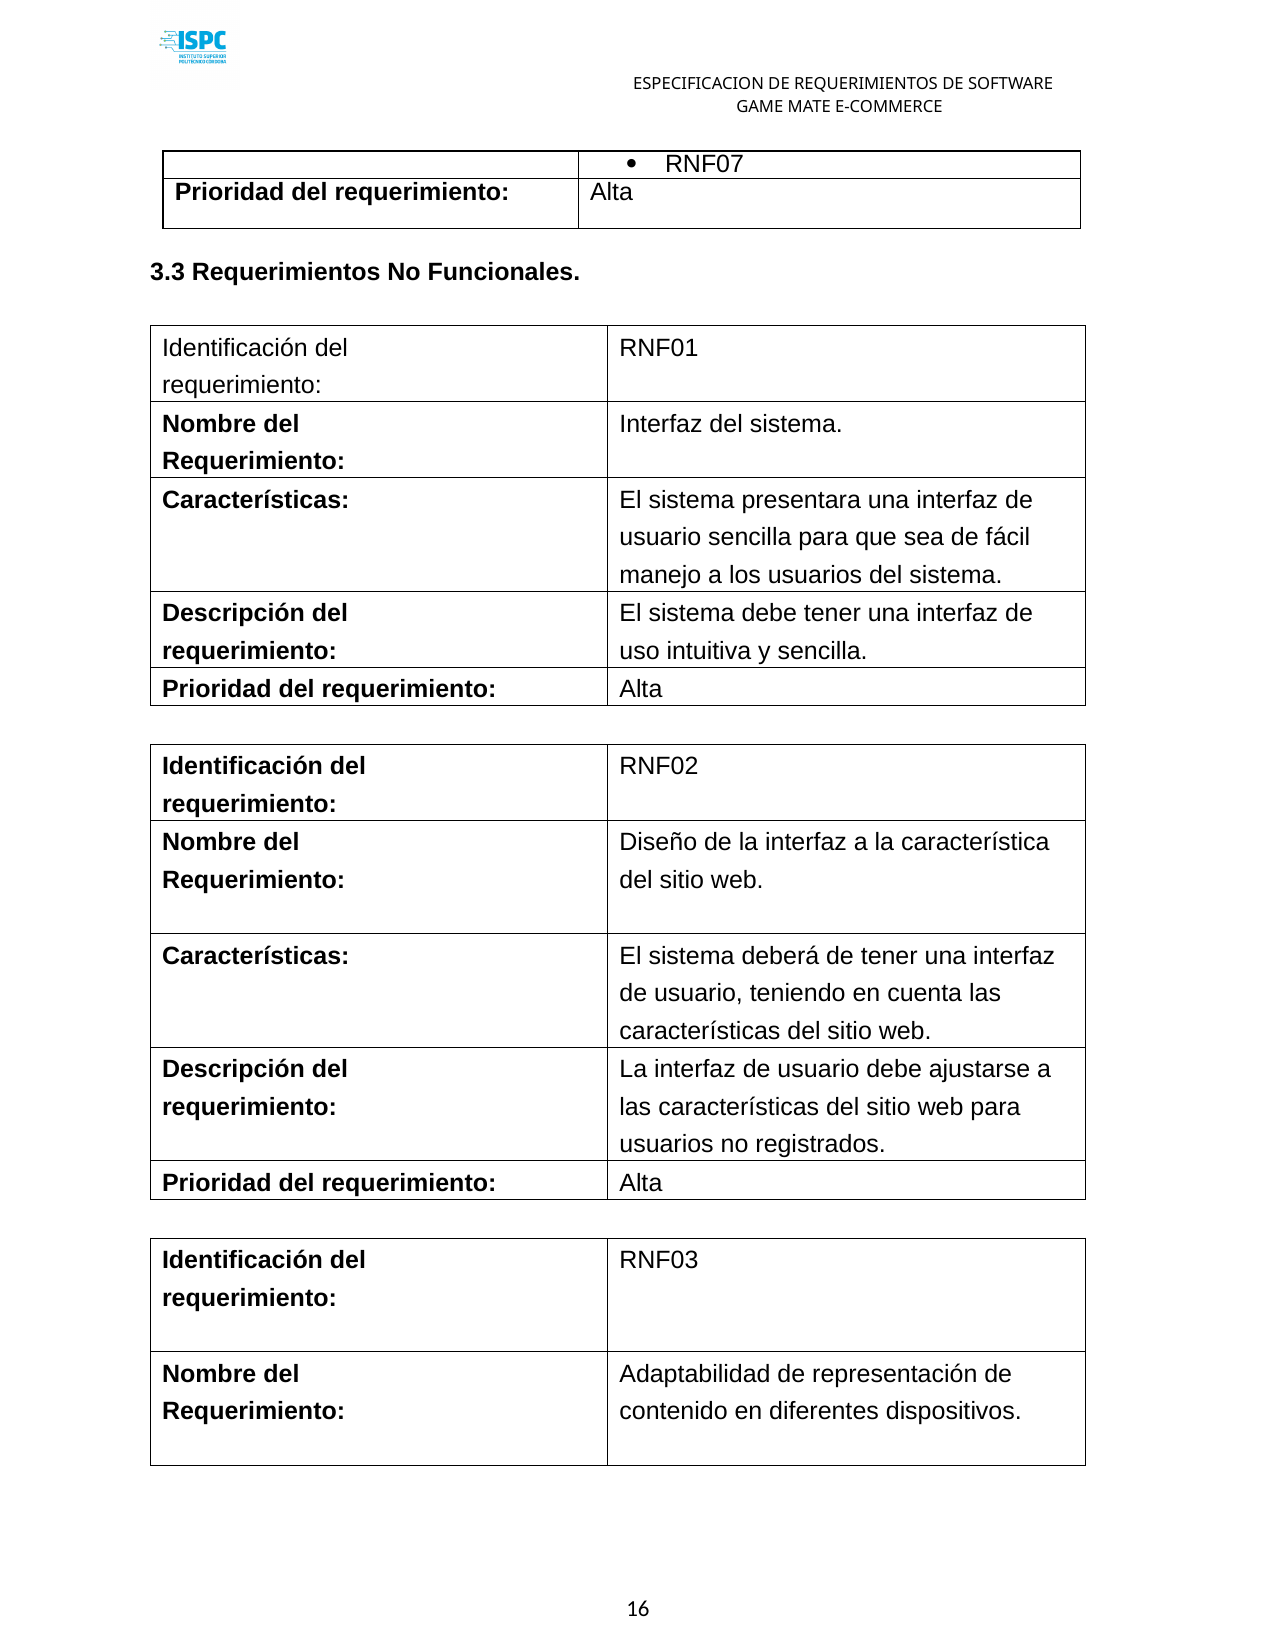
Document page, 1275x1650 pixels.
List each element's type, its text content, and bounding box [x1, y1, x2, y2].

table_header Identificación del requerimiento: [151, 745, 607, 820]
table_cell El sistema deberá de tener una interfaz de usuario, teniendo en cuenta las características del sitio web. [608, 934, 1085, 1047]
table_cell Descripción del requerimiento: [151, 1048, 607, 1160]
table_header RNF02 [608, 745, 1085, 820]
text 3.3 Requerimientos No Funcionales. [150, 250, 1125, 287]
table_cell Interfaz del sistema. [608, 402, 1085, 477]
table_cell Nombre del Requerimiento: [151, 1352, 607, 1464]
table_header RNF03 [608, 1239, 1085, 1351]
table_cell Alta [608, 668, 1085, 705]
table_cell RNF01 RNF02 RNF03 RNF04 RNF05 RNF06 RNF07 [579, 152, 1080, 178]
table_cell Prioridad del requerimiento: [164, 179, 578, 228]
table_cell Alta [579, 179, 1080, 228]
table_cell Características: [151, 934, 607, 1047]
table_cell Prioridad del requerimiento: [151, 1161, 607, 1199]
table_cell [164, 152, 578, 178]
table_cell Prioridad del requerimiento: [151, 668, 607, 705]
table_cell Características: [151, 478, 607, 591]
table_cell Nombre del Requerimiento: [151, 821, 607, 933]
table_cell El sistema presentara una interfaz de usuario sencilla para que sea de fácil manejo a los usuarios del sistema. [608, 478, 1085, 591]
table_cell El sistema debe tener una interfaz de uso intuitiva y sencilla. [608, 592, 1085, 667]
table_cell Adaptabilidad de representación de contenido en diferentes dispositivos. [608, 1352, 1085, 1464]
table_cell Nombre del Requerimiento: [151, 402, 607, 477]
table_cell Alta [608, 1161, 1085, 1199]
table_header RNF01 [608, 326, 1085, 401]
table_header Identificación del requerimiento: [151, 1239, 607, 1351]
table_cell Descripción del requerimiento: [151, 592, 607, 667]
table_header Identificación del requerimiento: [151, 326, 607, 401]
table_cell Diseño de la interfaz a la característica del sitio web. [608, 821, 1085, 933]
table_cell La interfaz de usuario debe ajustarse a las características del sitio web para usuarios no registrados. [608, 1048, 1085, 1160]
picture [150, 0, 240, 90]
